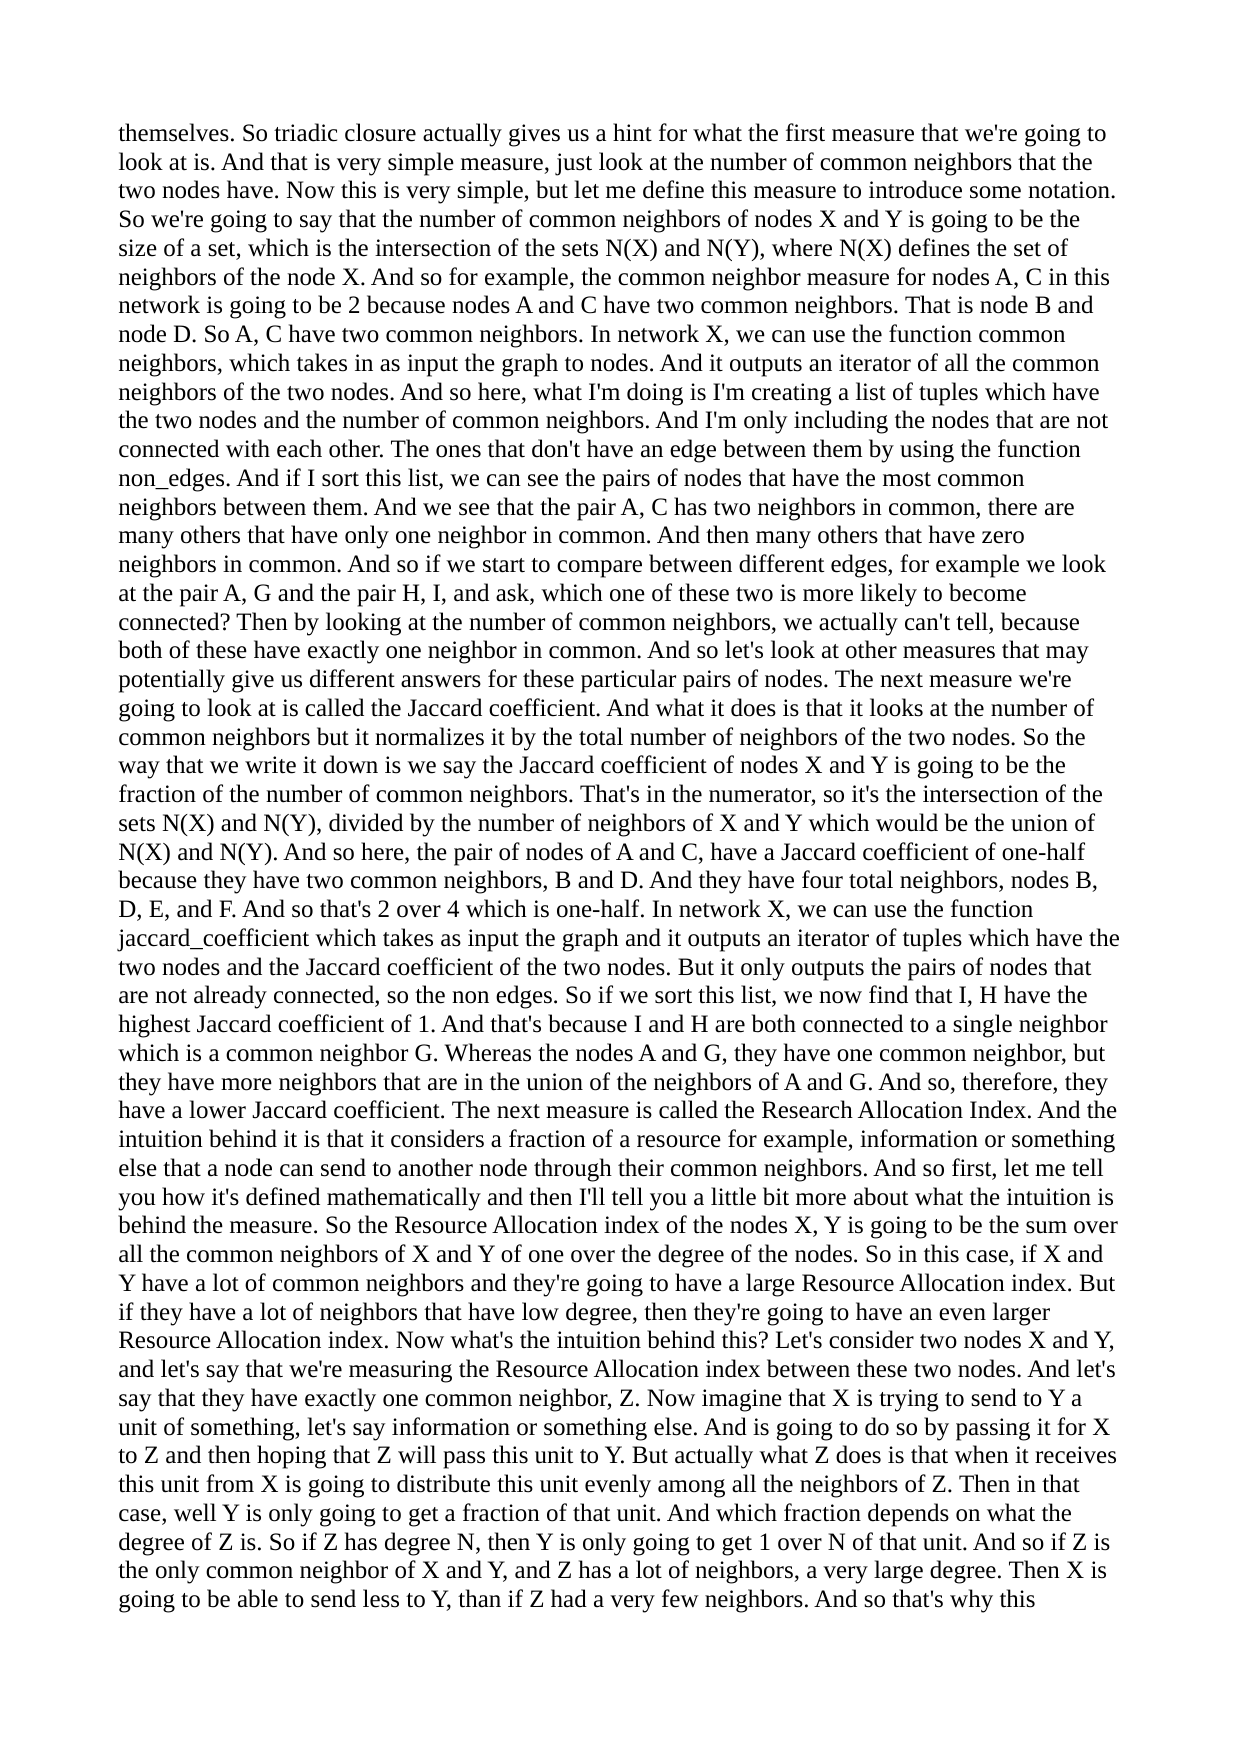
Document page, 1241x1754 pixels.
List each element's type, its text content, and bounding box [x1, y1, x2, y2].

text themselves. So triadic closure actually gives us a hint for what the first measure that we're going to look at is. And that is very simple measure, just look at the number of common neighbors that the two nodes have. Now this is very simple, but let me define this measure to introduce some notation. So we're going to say that the number of common neighbors of nodes X and Y is going to be the size of a set, which is the intersection of the sets N(X) and N(Y), where N(X) defines the set of neighbors of the node X. And so for example, the common neighbor measure for nodes A, C in this network is going to be 2 because nodes A and C have two common neighbors. That is node B and node D. So A, C have two common neighbors. In network X, we can use the function common neighbors, which takes in as input the graph to nodes. And it outputs an iterator of all the common neighbors of the two nodes. And so here, what I'm doing is I'm creating a list of tuples which have the two nodes and the number of common neighbors. And I'm only including the nodes that are not connected with each other. The ones that don't have an edge between them by using the function non_edges. And if I sort this list, we can see the pairs of nodes that have the most common neighbors between them. And we see that the pair A, C has two neighbors in common, there are many others that have only one neighbor in common. And then many others that have zero neighbors in common. And so if we start to compare between different edges, for example we look at the pair A, G and the pair H, I, and ask, which one of these two is more likely to become connected? Then by looking at the number of common neighbors, we actually can't tell, because both of these have exactly one neighbor in common. And so let's look at other measures that may potentially give us different answers for these particular pairs of nodes. The next measure we're going to look at is called the Jaccard coefficient. And what it does is that it looks at the number of common neighbors but it normalizes it by the total number of neighbors of the two nodes. So the way that we write it down is we say the Jaccard coefficient of nodes X and Y is going to be the fraction of the number of common neighbors. That's in the numerator, so it's the intersection of the sets N(X) and N(Y), divided by the number of neighbors of X and Y which would be the union of N(X) and N(Y). And so here, the pair of nodes of A and C, have a Jaccard coefficient of one-half because they have two common neighbors, B and D. And they have four total neighbors, nodes B, D, E, and F. And so that's 2 over 4 which is one-half. In network X, we can use the function jaccard_coefficient which takes as input the graph and it outputs an iterator of tuples which have the two nodes and the Jaccard coefficient of the two nodes. But it only outputs the pairs of nodes that are not already connected, so the non edges. So if we sort this list, we now find that I, H have the highest Jaccard coefficient of 1. And that's because I and H are both connected to a single neighbor which is a common neighbor G. Whereas the nodes A and G, they have one common neighbor, but they have more neighbors that are in the union of the neighbors of A and G. And so, therefore, they have a lower Jaccard coefficient. The next measure is called the Research Allocation Index. And the intuition behind it is that it considers a fraction of a resource for example, information or something else that a node can send to another node through their common neighbors. And so first, let me tell you how it's defined mathematically and then I'll tell you a little bit more about what the intuition is behind the measure. So the Resource Allocation index of the nodes X, Y is going to be the sum over all the common neighbors of X and Y of one over the degree of the nodes. So in this case, if X and Y have a lot of common neighbors and they're going to have a large Resource Allocation index. But if they have a lot of neighbors that have low degree, then they're going to have an even larger Resource Allocation index. Now what's the intuition behind this? Let's consider two nodes X and Y, and let's say that we're measuring the Resource Allocation index between these two nodes. And let's say that they have exactly one common neighbor, Z. Now imagine that X is trying to send to Y a unit of something, let's say information or something else. And is going to do so by passing it for X to Z and then hoping that Z will pass this unit to Y. But actually what Z does is that when it receives this unit from X is going to distribute this unit evenly among all the neighbors of Z. Then in that case, well Y is only going to get a fraction of that unit. And which fraction depends on what the degree of Z is. So if Z has degree N, then Y is only going to get 1 over N of that unit. And so if Z is the only common neighbor of X and Y, and Z has a lot of neighbors, a very large degree. Then X is going to be able to send less to Y, than if Z had a very few neighbors. And so that's why this [118, 118, 1122, 1613]
